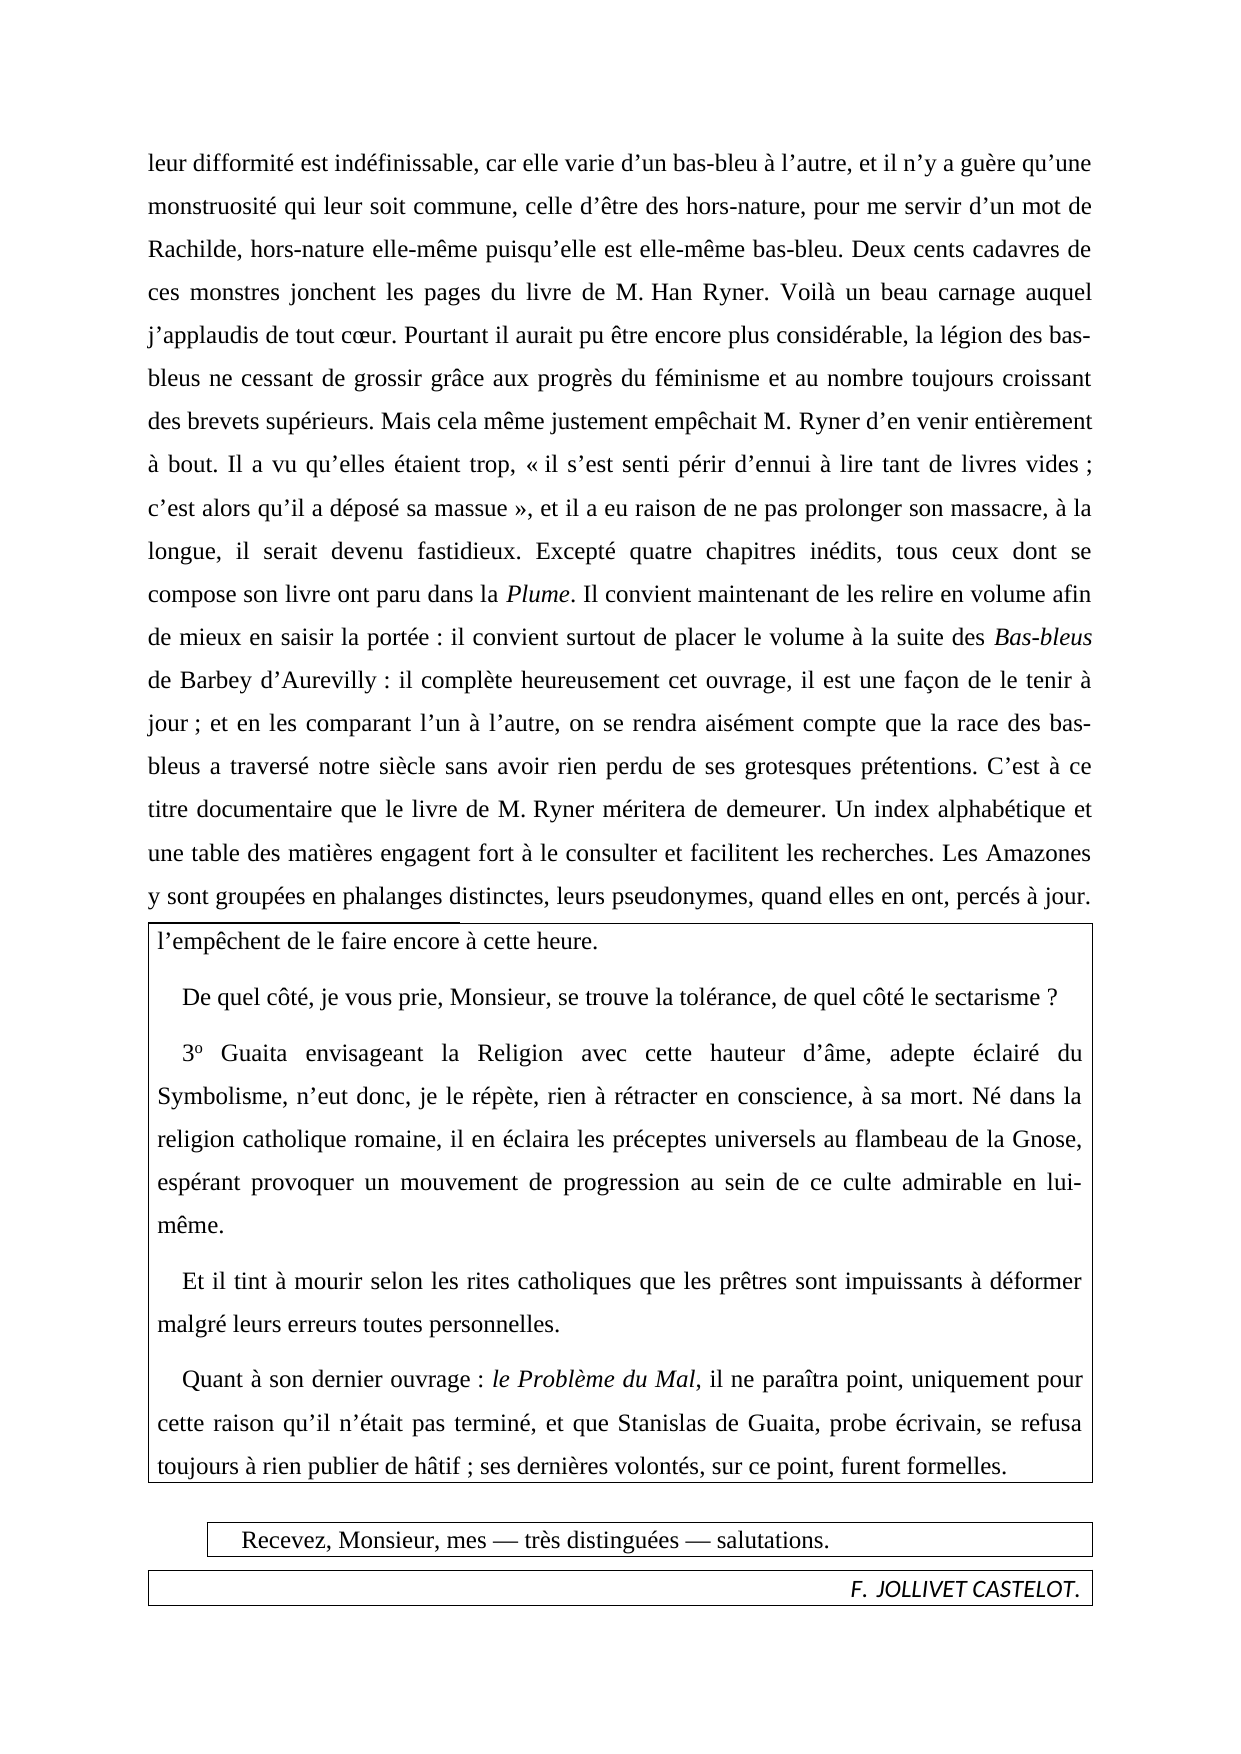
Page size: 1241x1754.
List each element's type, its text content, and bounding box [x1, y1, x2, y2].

text F. JOLLIVET CASTELOT. [149, 1571, 1092, 1605]
text leur difformité est indéfinissable, car elle varie d’un bas-bleu à l’autre, et il n’y a guère qu’une monstruosité qui leur soit commune, celle d’être des hors-nature, pour me servir d’un mot de Rachilde, hors-nature elle-même puisqu’elle est elle-même bas-bleu. Deux cents cadavres de ces monstres jonchent les pages du livre de M. Han Ryner. Voilà un beau carnage auquel j’applaudis de tout cœur. Pourtant il aurait pu être encore plus considérable, la légion des bas-bleus ne cessant de grossir grâce aux progrès du féminisme et au nombre toujours croissant des brevets supérieurs. Mais cela même justement empêchait M. Ryner d’en venir entièrement à bout. Il a vu qu’elles étaient trop, « il s’est senti périr d’ennui à lire tant de livres vides ; c’est alors qu’il a déposé sa massue », et il a eu raison de ne pas prolonger son massacre, à la longue, il serait devenu fastidieux. Excepté quatre chapitres inédits, tous ceux dont se compose son livre ont paru dans la Plume. Il convient maintenant de les relire en volume afin de mieux en saisir la portée : il convient surtout de placer le volume à la suite des Bas-bleus de Barbey d’Aurevilly : il complète heureusement cet ouvrage, il est une façon de le tenir à jour ; et en les comparant l’un à l’autre, on se rendra aisément compte que la race des bas-bleus a traversé notre siècle sans avoir rien perdu de ses grotesques prétentions. C’est à ce titre documentaire que le livre de M. Ryner méritera de demeurer. Un index alphabétique et une table des matières engagent fort à le consulter et facilitent les recherches. Les Amazones y sont groupées en phalanges distinctes, leurs pseudonymes, quand elles en ont, percés à jour. [148, 148, 1093, 909]
text De quel côté, je vous prie, Monsieur, se trouve la tolérance, de quel côté le sectarisme ? [149, 979, 1092, 1011]
text Et il tint à mourir selon les rites catholiques que les prêtres sont impuissants à déformer malgré leurs erreurs toutes personnelles. [149, 1263, 1092, 1338]
text Quant à son dernier ouvrage : le Problème du Mal, il ne paraîtra point, uniquement pour cette raison qu’il n’était pas terminé, et que Stanislas de Guaita, probe écrivain, se refusa toujours à rien publier de hâtif ; ses dernières volontés, sur ce point, furent formelles. [149, 1361, 1092, 1482]
text 3o Guaita envisageant la Religion avec cette hauteur d’âme, adepte éclairé du Symbolisme, n’eut donc, je le répète, rien à rétracter en conscience, à sa mort. Né dans la religion catholique romaine, il en éclaira les préceptes universels au flambeau de la Gnose, espérant provoquer un mouvement de progression au sein de ce culte admirable en lui-même. [149, 1034, 1092, 1239]
text Recevez, Monsieur, mes — très distinguées — salutations. [208, 1523, 1092, 1556]
text l’empêchent de le faire encore à cette heure. [149, 924, 1092, 955]
